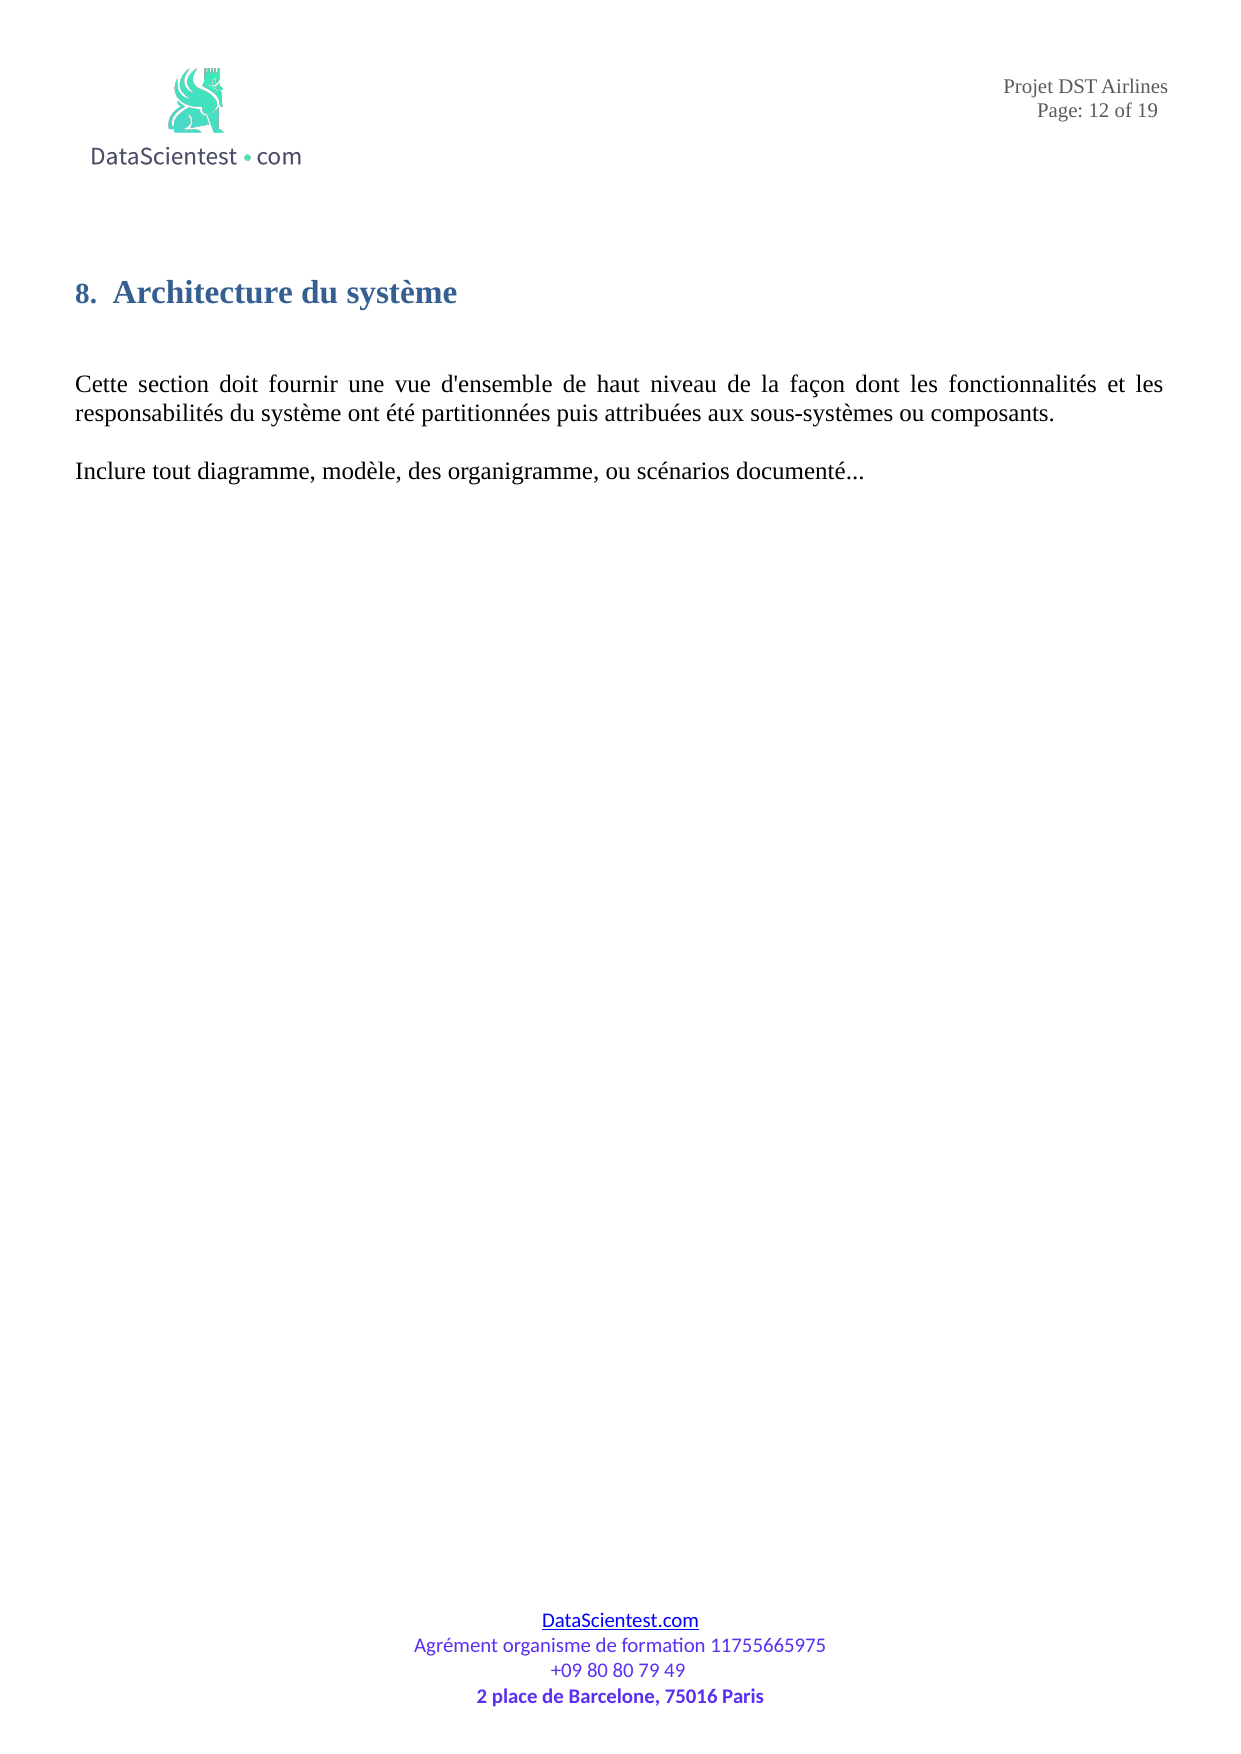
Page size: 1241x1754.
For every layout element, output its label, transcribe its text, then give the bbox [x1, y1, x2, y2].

text Cette section doit fournir une vue d'ensemble de haut niveau de la façon dont les fonctionnalités et les responsabilités du système ont été partitionnées puis attribuées aux sous-systèmes ou composants. [75, 369, 1166, 427]
text Inclure tout diagramme, modèle, des organigramme, ou scénarios documenté... [75, 456, 1166, 484]
subtitle Architecture du système [75, 272, 1166, 311]
picture [75, 45, 321, 195]
